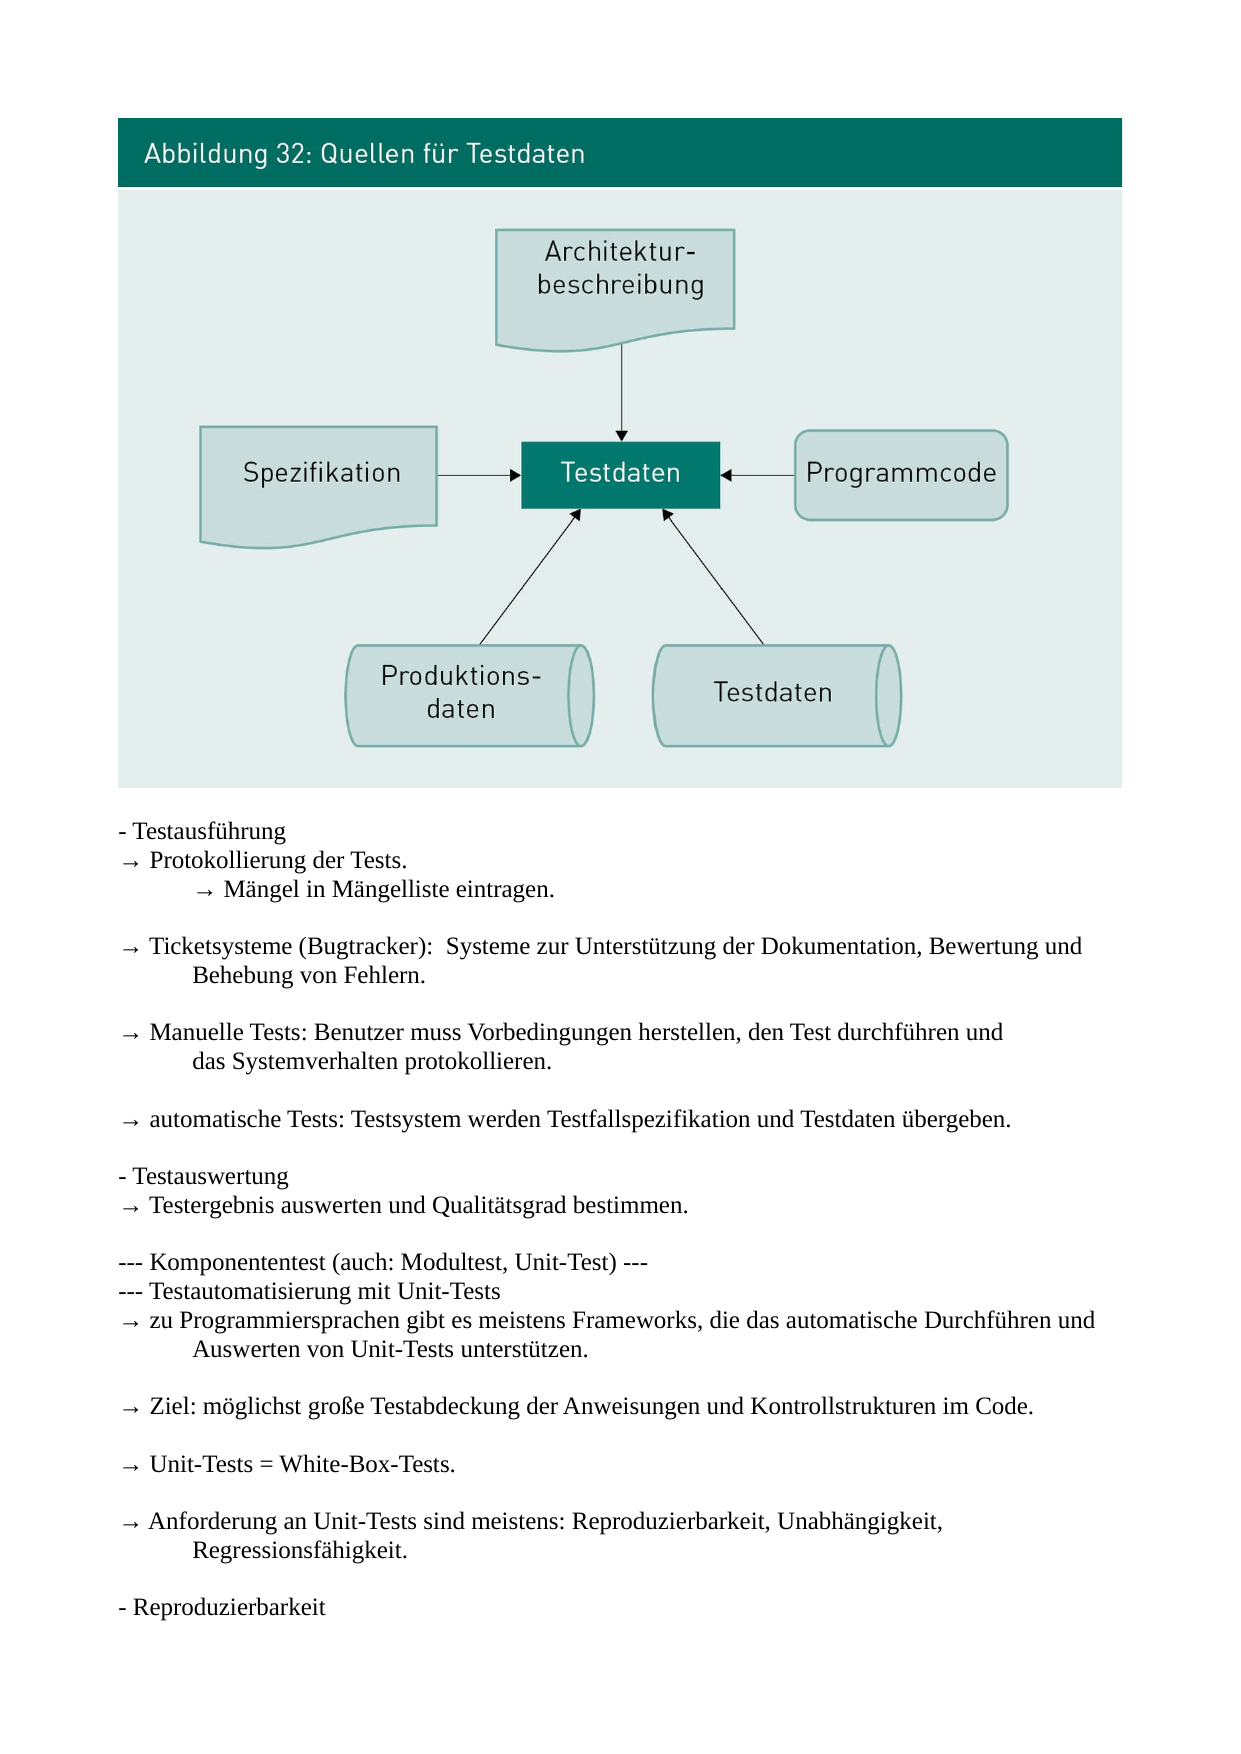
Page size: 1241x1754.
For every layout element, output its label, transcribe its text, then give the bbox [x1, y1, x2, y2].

text → Ziel: möglichst große Testabdeckung der Anweisungen und Kontrollstrukturen im Code. [118, 1391, 1122, 1420]
text → Unit-Tests = White-Box-Tests. [118, 1449, 1122, 1477]
text → zu Programmiersprachen gibt es meistens Frameworks, die das automatische Durchführen und [118, 1305, 1122, 1334]
text → automatische Tests: Testsystem werden Testfallspezifikation und Testdaten übergeben. [118, 1104, 1122, 1132]
text → Anforderung an Unit-Tests sind meistens: Reproduzierbarkeit, Unabhängigkeit, Regressionsfähigkeit. [118, 1506, 1122, 1564]
text Auswerten von Unit-Tests unterstützen. [118, 1334, 1122, 1362]
text --- Testautomatisierung mit Unit-Tests [118, 1276, 1122, 1305]
text → Mängel in Mängelliste eintragen. [118, 874, 1122, 902]
text → Manuelle Tests: Benutzer muss Vorbedingungen herstellen, den Test durchführen und [118, 1017, 1122, 1046]
text → Ticketsysteme (Bugtracker): Systeme zur Unterstützung der Dokumentation, Bewertung und [118, 931, 1122, 960]
text → Protokollierung der Tests. [118, 845, 1122, 874]
text das Systemverhalten protokollieren. [118, 1046, 1122, 1075]
text Behebung von Fehlern. [118, 960, 1122, 989]
text - Testausführung [118, 816, 1122, 845]
text - Reproduzierbarkeit [118, 1592, 1122, 1621]
picture [118, 118, 1123, 788]
text - Testauswertung [118, 1161, 1122, 1190]
text --- Komponententest (auch: Modultest, Unit-Test) --- [118, 1247, 1122, 1276]
text → Testergebnis auswerten und Qualitätsgrad bestimmen. [118, 1190, 1122, 1219]
